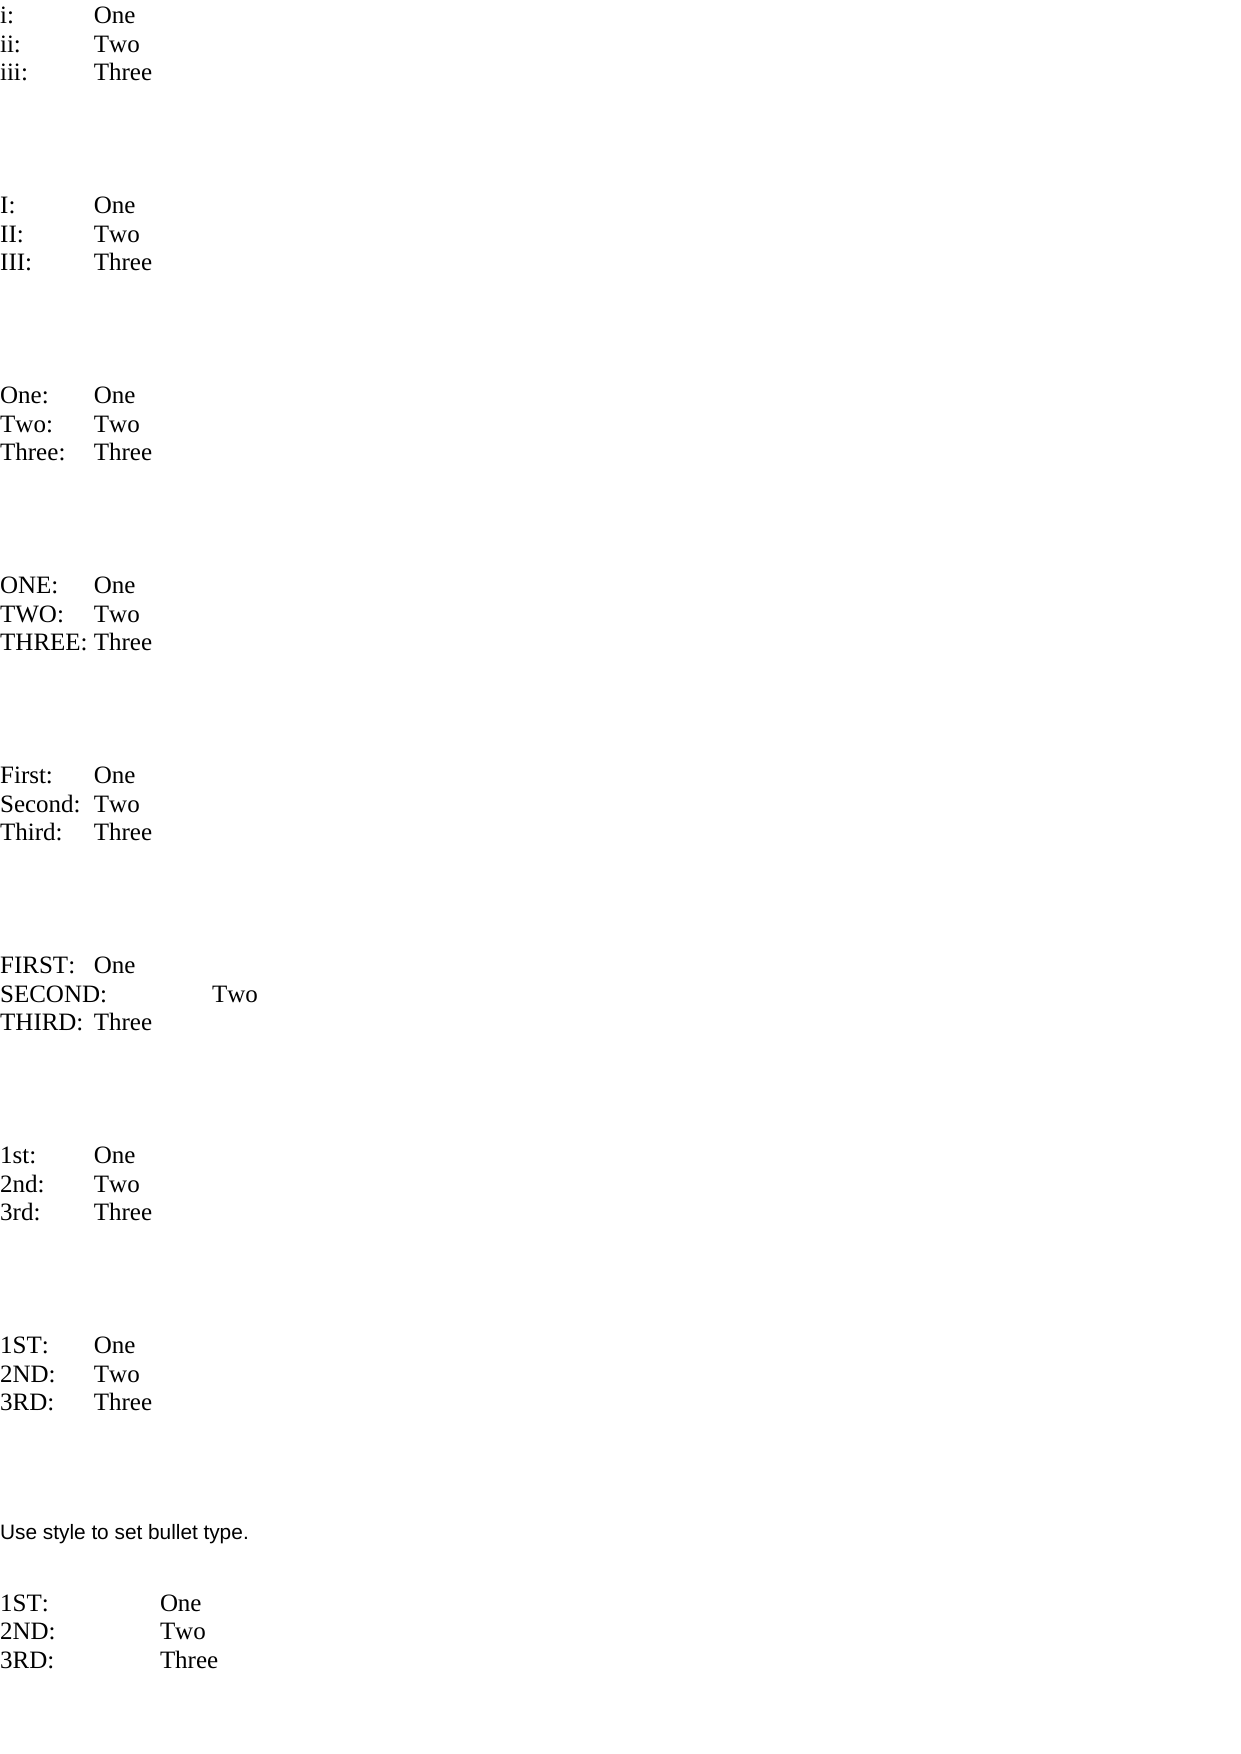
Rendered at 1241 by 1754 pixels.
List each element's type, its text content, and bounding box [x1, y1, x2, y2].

list THIRD: Three [0, 1007, 1240, 1036]
list One [0, 0, 1240, 29]
list First: One [0, 760, 1240, 789]
list 3RD: Three [0, 1387, 1240, 1416]
list 2ND: Two [0, 1616, 1240, 1645]
list THREE: Three [0, 627, 1240, 656]
list 2nd: Two [0, 1169, 1240, 1197]
list TWO: Two [0, 599, 1240, 627]
list SECOND: Two [0, 979, 1240, 1007]
list Two [0, 219, 1240, 247]
list One [0, 190, 1240, 219]
list 3RD: Three [0, 1645, 1240, 1674]
list Two: Two [0, 409, 1240, 437]
list Third: Three [0, 817, 1240, 846]
list One: One [0, 380, 1240, 409]
list FIRST: One [0, 950, 1240, 979]
list 2ND: Two [0, 1359, 1240, 1387]
list Second: Two [0, 789, 1240, 817]
text Use style to set bullet type. [0, 1520, 1240, 1544]
list 1ST: One [0, 1588, 1240, 1616]
list 1ST: One [0, 1330, 1240, 1359]
list ONE: One [0, 570, 1240, 599]
list 1st: One [0, 1140, 1240, 1169]
list 3rd: Three [0, 1197, 1240, 1226]
list Three: Three [0, 437, 1240, 466]
list Three [0, 247, 1240, 276]
list Three [0, 57, 1240, 86]
list Two [0, 29, 1240, 57]
